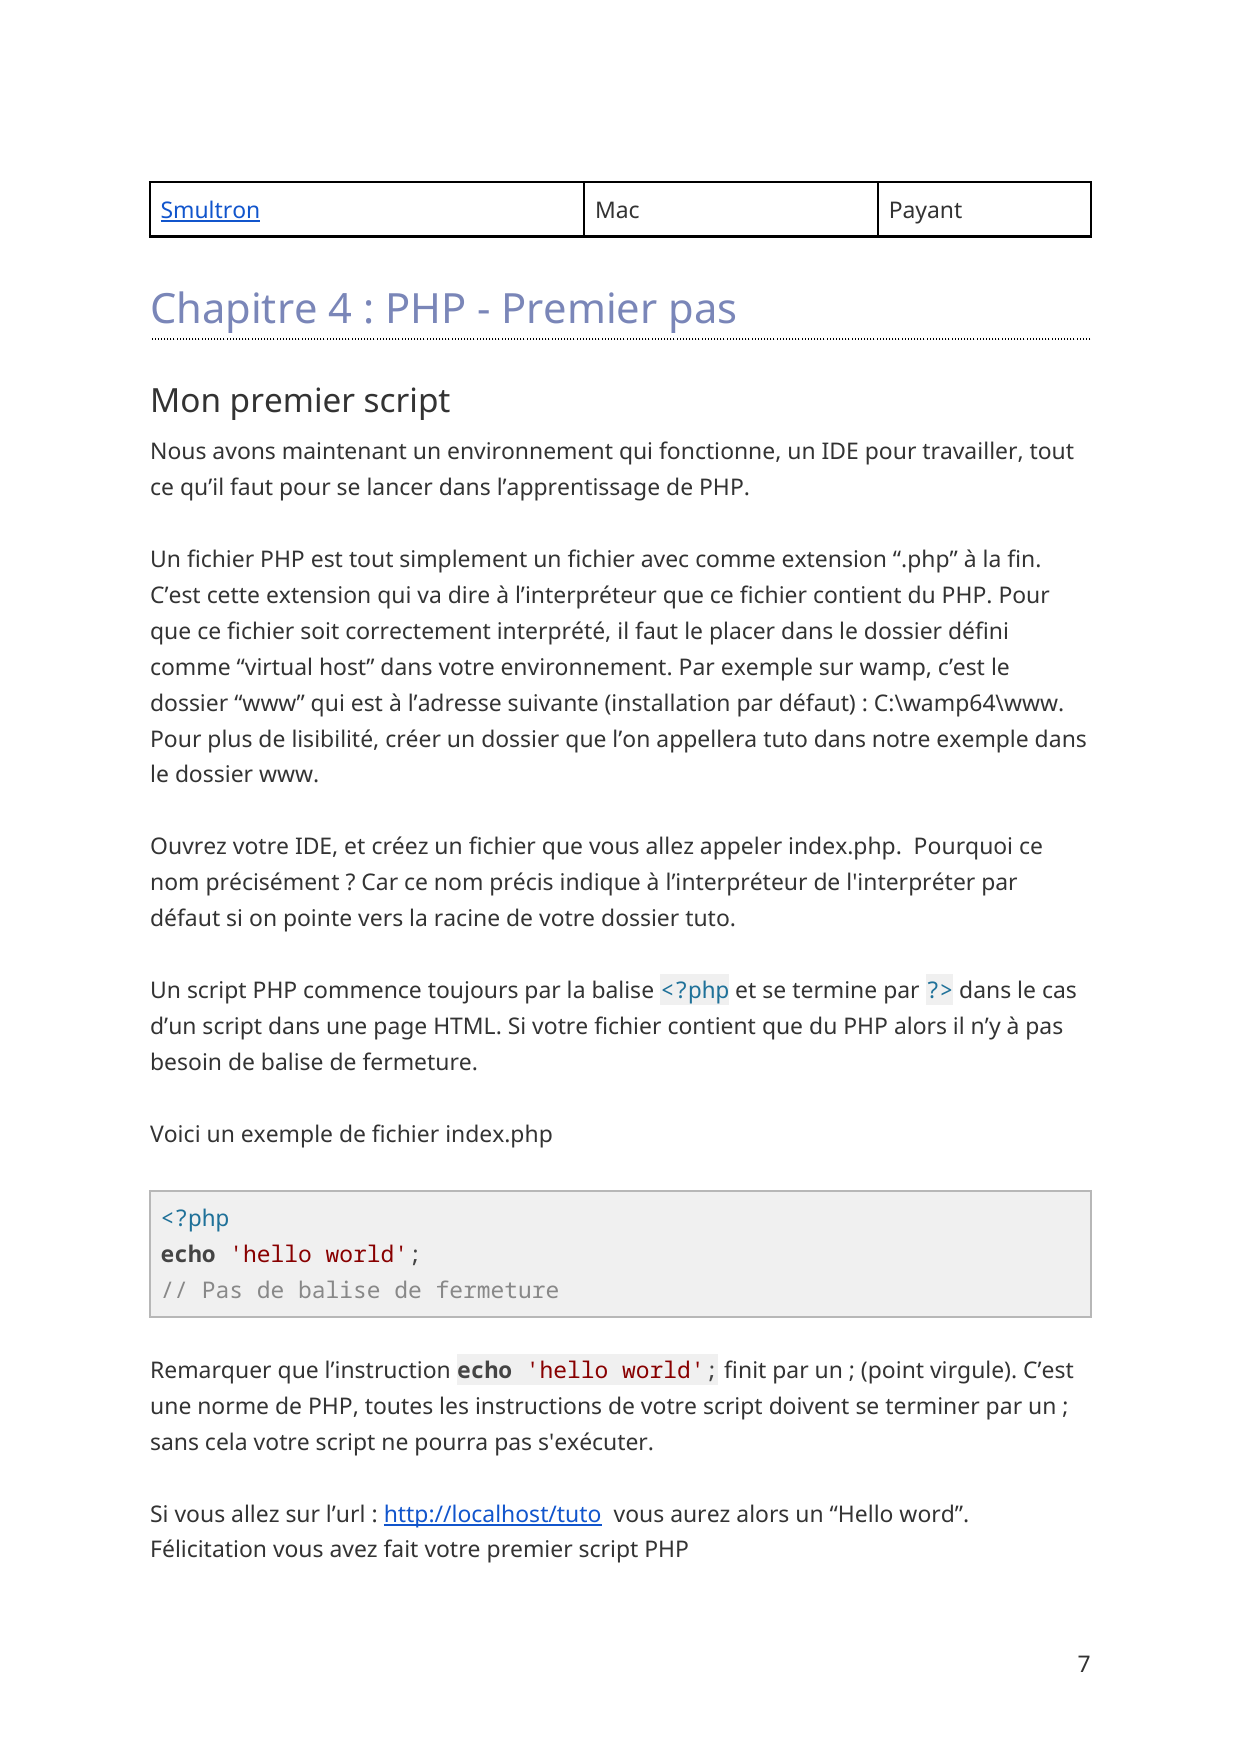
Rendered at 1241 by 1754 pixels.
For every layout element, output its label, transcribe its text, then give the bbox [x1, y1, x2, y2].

table_cell Payant [879, 183, 1090, 235]
table_cell Mac [585, 183, 877, 235]
text Un script PHP commence toujours par la balise <?php et se termine par ?> dans le cas d’un script dans une page HTML. Si votre fichier contient que du PHP alors il n’y à pas besoin de balise de fermeture. [150, 974, 1090, 1077]
text Un fichier PHP est tout simplement un fichier avec comme extension “.php” à la fin. C’est cette extension qui va dire à l’interpréteur que ce fichier contient du PHP. Pour que ce fichier soit correctement interprété, il faut le placer dans le dossier défini comme “virtual host” dans votre environnement. Par exemple sur wamp, c’est le dossier “www” qui est à l’adresse suivante (installation par défaut) : C:\wamp64\www. Pour plus de lisibilité, créer un dossier que l’on appellera tuto dans notre exemple dans le dossier www. [150, 543, 1090, 790]
subtitle Mon premier script [150, 377, 1090, 422]
text Félicitation vous avez fait votre premier script PHP [150, 1533, 1090, 1565]
text Ouvrez votre IDE, et créez un fichier que vous allez appeler index.php. Pourquoi ce nom précisément ? Car ce nom précis indique à l’interpréteur de l'interpréter par défaut si on pointe vers la racine de votre dossier tuto. [150, 830, 1090, 933]
text Voici un exemple de fichier index.php [150, 1118, 1090, 1149]
table_cell Smultron [151, 183, 583, 235]
text Nous avons maintenant un environnement qui fonctionne, un IDE pour travailler, tout ce qu’il faut pour se lancer dans l’apprentissage de PHP. [150, 435, 1090, 502]
table_header <?php echo 'hello world'; // Pas de balise de fermeture [151, 1192, 1090, 1316]
text Si vous allez sur l’url : http://localhost/tuto vous aurez alors un “Hello word”. [150, 1497, 1090, 1529]
subtitle Chapitre 4 : PHP - Premier pas [150, 279, 1090, 339]
text Remarquer que l’instruction echo 'hello world'; finit par un ; (point virgule). C’est une norme de PHP, toutes les instructions de votre script doivent se terminer par un ; sans cela votre script ne pourra pas s'exécuter. [150, 1354, 1090, 1457]
